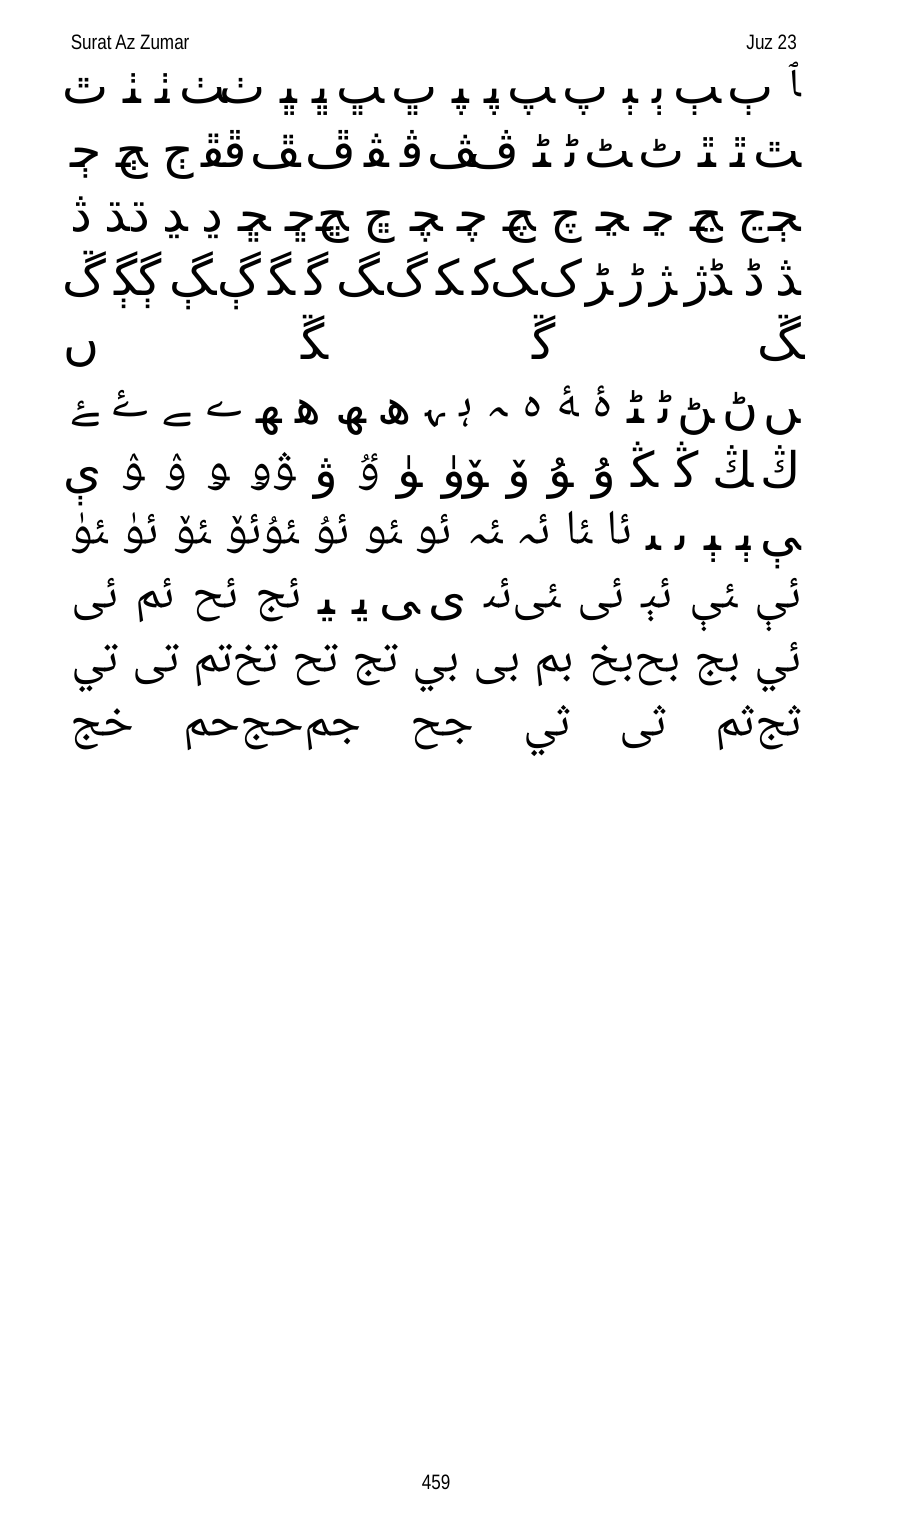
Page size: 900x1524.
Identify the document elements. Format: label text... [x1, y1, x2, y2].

text ﯥ ﯦ ﯧ ﯨ ﯩ ﯪ ﯫ ﯬ ﯭ ﯮ ﯯ ﯰ ﯱﯲ ﯳ ﯴ ﯵ ﯶ ﯷ ﯸ ﯹ ﯺﯻ ﯼ ﯽ ﯾ ﯿ ﰀ ﰁ ﰂ ﰃ ﰄ ﰅ ﰆﰇ ﰈ ﰉ ﰊ ﰋ ﰌ ﰍﰎ ﰏ ﰐ ﰑﰒ ﰓ ﰔ ﰕ ﰖﰗﰘ ﰙ [71, 507, 801, 762]
text ﮟ ﮠ ﮡ ﮢ ﮣ ﮤ ﮥ ﮦ ﮧ ﮨ ﮩ ﮪ ﮫ ﮬ ﮭ ﮮ ﮯ ﮰ ﮱ ﯓ ﯔ ﯕ ﯖ ﯗ ﯘ ﯙ ﯚﯛ ﯜ ﯝ ﯞ ﯟﯠ ﯡ ﯢ ﯣ ﯤ [71, 379, 801, 507]
text ﭑ ﭒ ﭓ ﭔ ﭕ ﭖ ﭗ ﭘ ﭙ ﭚ ﭛ ﭜ ﭝ ﭞﭟ ﭠ ﭡ ﭢ ﭣ ﭤ ﭥ ﭦ ﭧ ﭨ ﭩ ﭪﭫ ﭬ ﭭ ﭮ ﭯ ﭰﭱ ﭲ ﭳ ﭴ ﭵﭶ ﭷ ﭸ ﭹ ﭺ ﭻ ﭼ ﭽ ﭾ ﭿﮀ ﮁ ﮂ ﮃ ﮄﮅ ﮆ ﮇ ﮈ ﮉﮊ ﮋ ﮌ ﮍ ﮎ ﮏﮐ ﮑ ﮒ ﮓ ﮔ ﮕ ﮖ ﮗ ﮘﮙ ﮚ ﮛ ﮜ ﮝ ﮞ [71, 60, 801, 379]
